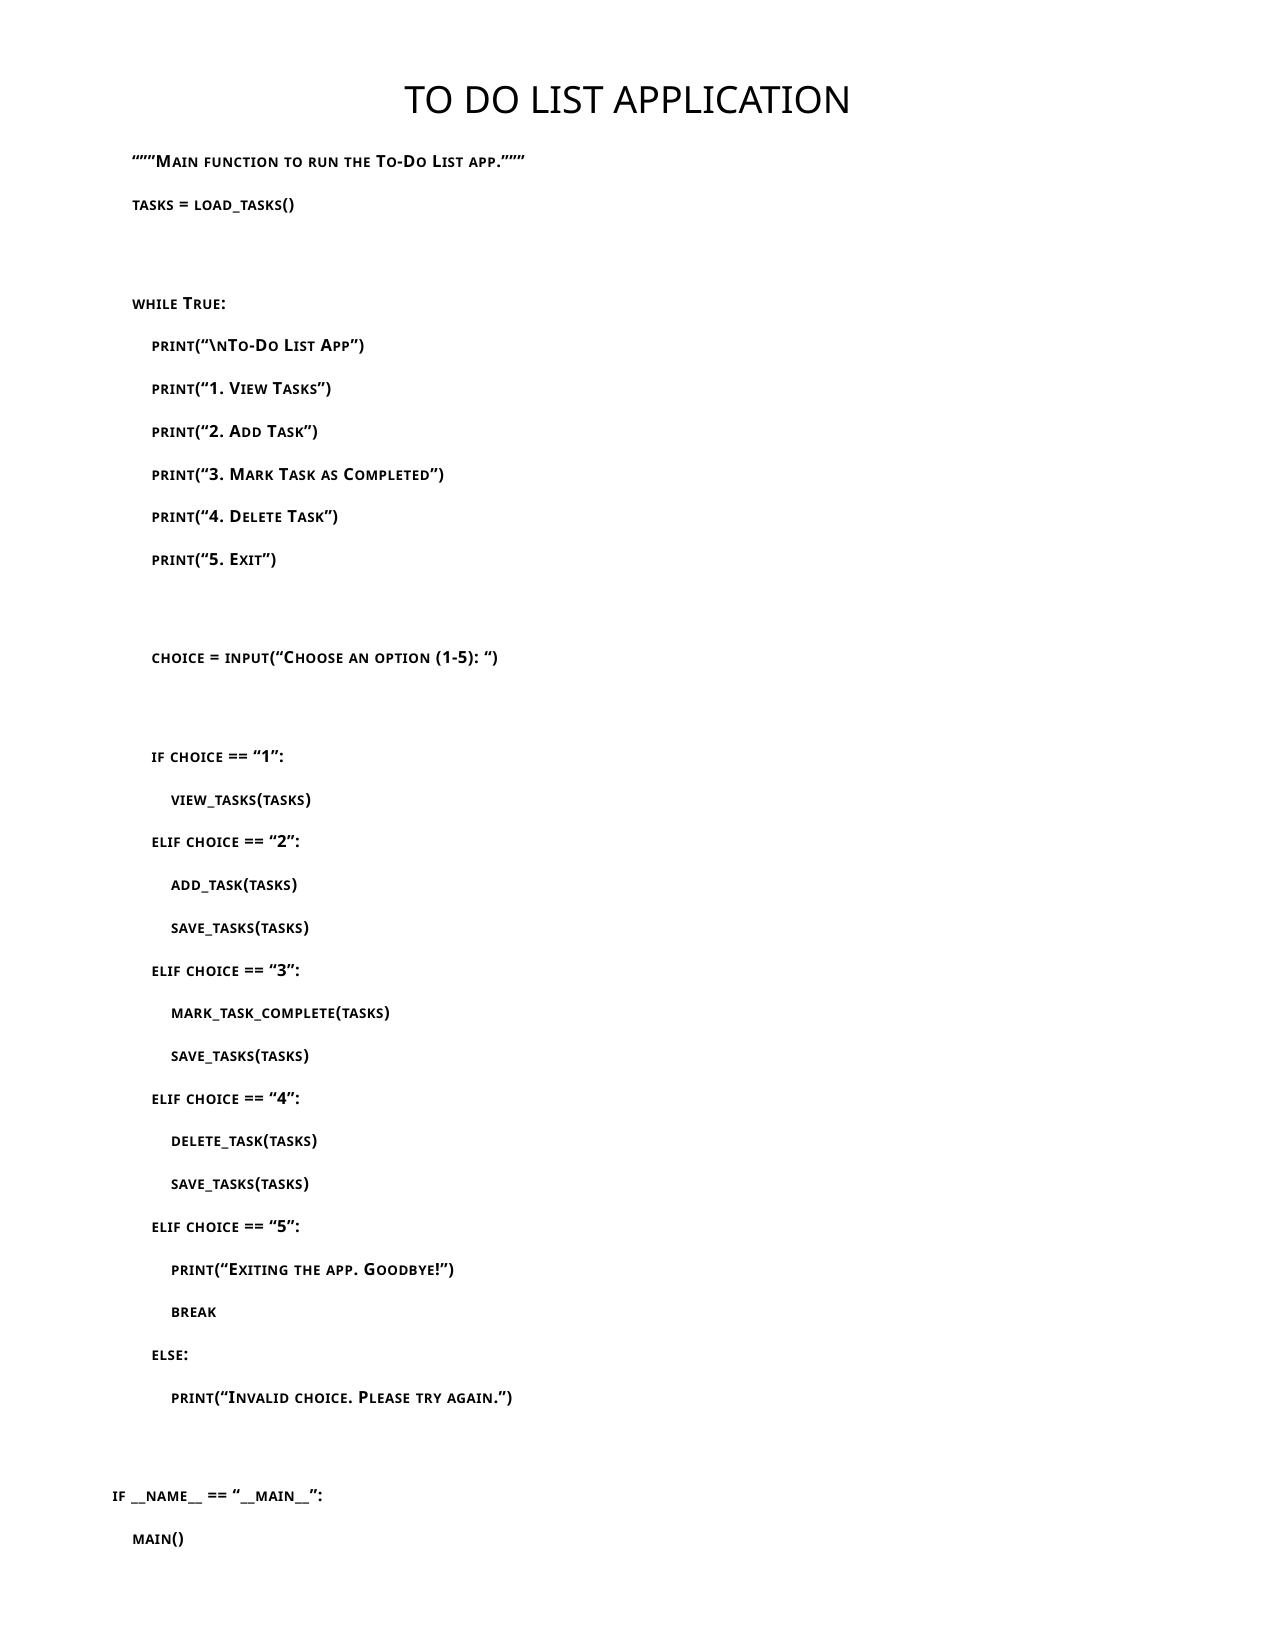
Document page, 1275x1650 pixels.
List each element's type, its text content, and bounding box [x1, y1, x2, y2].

text break [112, 1300, 1162, 1322]
text elif choice == “3”: [112, 958, 1162, 981]
text add_task(tasks) [112, 873, 1162, 895]
text elif choice == “5”: [112, 1214, 1162, 1237]
text print(“2. Add Task”) [112, 419, 1162, 442]
text delete_task(tasks) [112, 1129, 1162, 1152]
text print(“4. Delete Task”) [112, 505, 1162, 527]
text if __name__ == “__main__”: [112, 1484, 1162, 1506]
text elif choice == “4”: [112, 1086, 1162, 1109]
text save_tasks(tasks) [112, 915, 1162, 938]
text while True: [112, 291, 1162, 314]
text save_tasks(tasks) [112, 1172, 1162, 1194]
text print(“1. View Tasks”) [112, 377, 1162, 399]
text if choice == “1”: [112, 744, 1162, 767]
text print(“5. Exit”) [112, 547, 1162, 570]
text main() [112, 1526, 1162, 1549]
text print(“3. Mark Task as Completed”) [112, 462, 1162, 485]
text print(“Exiting the app. Goodbye!”) [112, 1257, 1162, 1280]
text choice = input(“Choose an option (1-5): “) [112, 646, 1162, 669]
text “””Main function to run the To-Do List app.””” [112, 150, 1162, 173]
text print(“Invalid choice. Please try again.”) [112, 1385, 1162, 1408]
text elif choice == “2”: [112, 830, 1162, 853]
text else: [112, 1342, 1162, 1365]
text view_tasks(tasks) [112, 787, 1162, 810]
text print(“\nTo-Do List App”) [112, 334, 1162, 357]
text mark_task_complete(tasks) [112, 1001, 1162, 1023]
text save_tasks(tasks) [112, 1043, 1162, 1066]
text tasks = load_tasks() [112, 193, 1162, 215]
